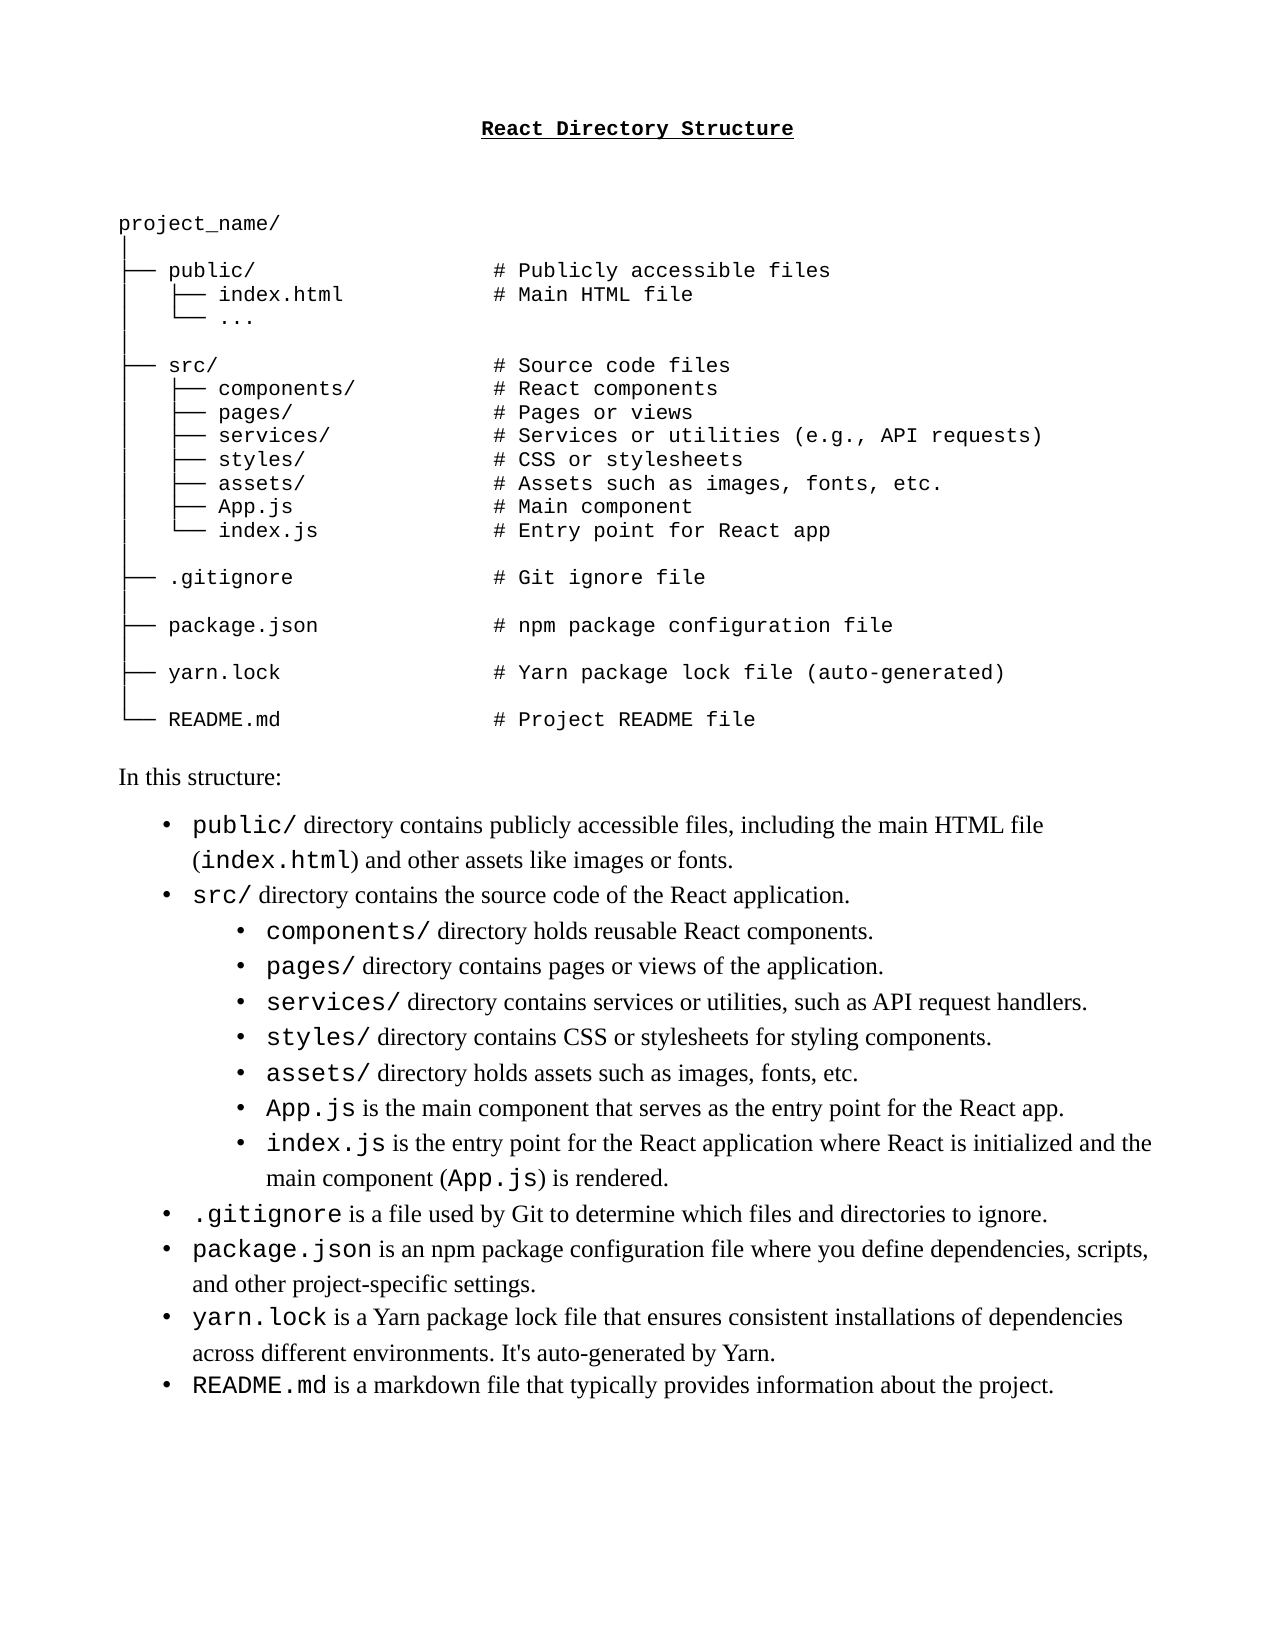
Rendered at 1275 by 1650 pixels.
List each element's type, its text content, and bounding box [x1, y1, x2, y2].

text │ [118, 236, 1157, 260]
text │ [125, 544, 1157, 567]
text React Directory Structure [118, 118, 1157, 142]
text ├── .gitignore # Git ignore file [118, 567, 1157, 591]
text ├── package.json # npm package configuration file [125, 615, 1157, 638]
list pages/ directory contains pages or views of the application. [236, 951, 1157, 982]
text │ ├── pages/ # Pages or views [175, 402, 1157, 426]
list public/ directory contains publicly accessible files, including the main HTML file (index.html) and other assets like images or fonts. [162, 810, 1157, 876]
text │ ├── services/ # Services or utilities (e.g., API requests) [118, 426, 1157, 449]
list package.json is an npm package configuration file where you define dependencies, scripts, and other project-specific settings. [162, 1234, 1157, 1298]
text │ ├── index.html # Main HTML file [125, 284, 174, 307]
text │ └── index.js # Entry point for React app [118, 520, 1157, 544]
text │ ├── assets/ # Assets such as images, fonts, etc. [125, 473, 174, 496]
text │ ├── App.js # Main component [118, 496, 1157, 520]
text ├── yarn.lock # Yarn package lock file (auto-generated) [118, 662, 1157, 686]
text ├── src/ # Source code files [118, 354, 1157, 378]
list index.js is the entry point for the React application where React is initialized and the main component (App.js) is rendered. [236, 1128, 1157, 1194]
list README.md is a markdown file that typically provides information about the project. [162, 1371, 1157, 1401]
text └── README.md # Project README file [118, 709, 1157, 733]
list App.js is the main component that serves as the entry point for the React app. [236, 1093, 1157, 1124]
text │ ├── components/ # React components [118, 378, 1157, 402]
text │ [118, 331, 124, 354]
list .gitignore is a file used by Git to determine which files and directories to ignore. [162, 1199, 1157, 1230]
text │ ├── pages/ # Pages or views [125, 402, 174, 426]
text │ ├── styles/ # CSS or stylesheets [118, 449, 1157, 473]
text │ [125, 331, 1157, 354]
text │ [118, 686, 124, 709]
text │ [118, 591, 1157, 615]
list components/ directory holds reusable React components. [236, 916, 1157, 947]
list src/ directory contains the source code of the React application. [162, 881, 1157, 911]
text │ [125, 686, 1157, 709]
list yarn.lock is a Yarn package lock file that ensures consistent installations of dependencies across different environments. It's auto-generated by Yarn. [162, 1302, 1157, 1366]
list styles/ directory contains CSS or stylesheets for styling components. [236, 1022, 1157, 1053]
text │ [118, 544, 124, 567]
text │ ├── index.html # Main HTML file [175, 284, 1157, 307]
text │ ├── assets/ # Assets such as images, fonts, etc. [175, 473, 1157, 496]
text │ └── ... [118, 307, 1157, 331]
text project_name/ [118, 213, 1157, 236]
text │ [118, 638, 1157, 662]
list assets/ directory holds assets such as images, fonts, etc. [236, 1058, 1157, 1088]
text In this structure: [118, 762, 1157, 791]
list services/ directory contains services or utilities, such as API request handlers. [236, 987, 1157, 1018]
text ├── public/ # Publicly accessible files [118, 260, 1157, 284]
